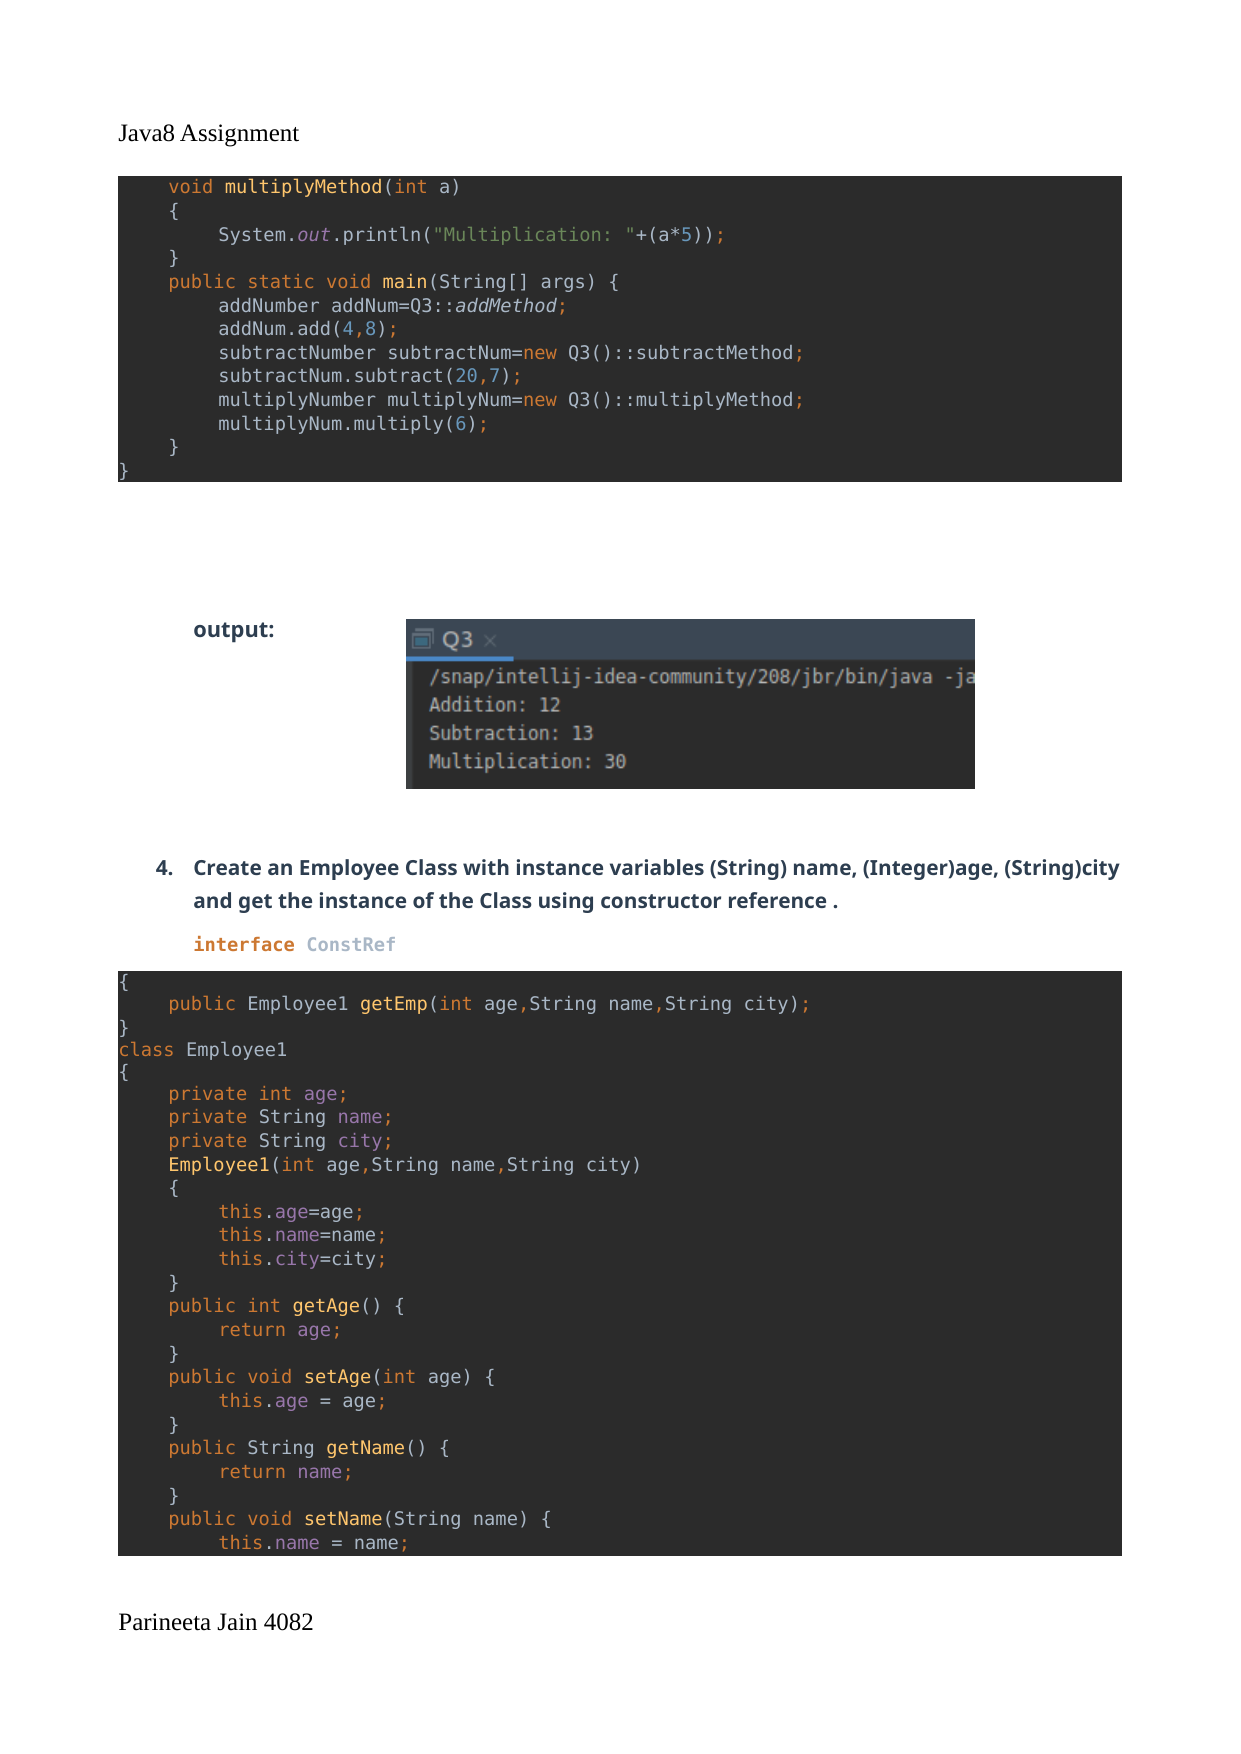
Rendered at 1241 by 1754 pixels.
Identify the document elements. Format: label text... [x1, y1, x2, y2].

text { [118, 971, 1122, 993]
text this.age=age; [118, 1201, 1122, 1224]
text private String name; [118, 1106, 1122, 1130]
text } [118, 1414, 1122, 1437]
list Create an Employee Class with instance variables (String) name, (Integer)age, (String)city and get the instance of the Class using constructor reference . [156, 853, 1122, 914]
text { [118, 200, 1122, 224]
text } [118, 1272, 1122, 1295]
text public Employee1 getEmp(int age,String name,String city); [118, 993, 1122, 1017]
picture [406, 619, 975, 789]
text return age; [118, 1319, 1122, 1343]
text } [118, 460, 1122, 482]
text this.city=city; [118, 1248, 1122, 1272]
text this.name = name; [118, 1532, 1122, 1556]
text addNum.add(4,8); [118, 318, 1122, 342]
text } [118, 1343, 1122, 1366]
list interface ConstRef [156, 934, 1122, 956]
text { [118, 1177, 1122, 1201]
text System.out.println("Multiplication: "+(a*5)); [118, 224, 1122, 247]
text void multiplyMethod(int a) [118, 176, 1122, 200]
text multiplyNumber multiplyNum=new Q3()::multiplyMethod; [118, 389, 1122, 413]
text return name; [118, 1461, 1122, 1484]
text private String city; [118, 1130, 1122, 1153]
text } [118, 436, 1122, 460]
text multiplyNum.multiply(6); [118, 413, 1122, 436]
text addNumber addNum=Q3::addMethod; [118, 294, 1122, 318]
text public static void main(String[] args) { [118, 271, 1122, 294]
text this.name=name; [118, 1224, 1122, 1248]
text Employee1(int age,String name,String city) [118, 1153, 1122, 1177]
text } [118, 1017, 1122, 1039]
text public void setName(String name) { [118, 1508, 1122, 1532]
text public int getAge() { [118, 1295, 1122, 1319]
text subtractNumber subtractNum=new Q3()::subtractMethod; [118, 342, 1122, 366]
text subtractNum.subtract(20,7); [118, 366, 1122, 389]
list output: [156, 614, 1122, 644]
text this.age = age; [118, 1390, 1122, 1414]
text } [118, 247, 1122, 271]
text } [118, 1484, 1122, 1508]
text public String getName() { [118, 1437, 1122, 1461]
text public void setAge(int age) { [118, 1366, 1122, 1390]
text class Employee1 [118, 1039, 1122, 1061]
text private int age; [118, 1083, 1122, 1106]
text { [118, 1061, 1122, 1083]
